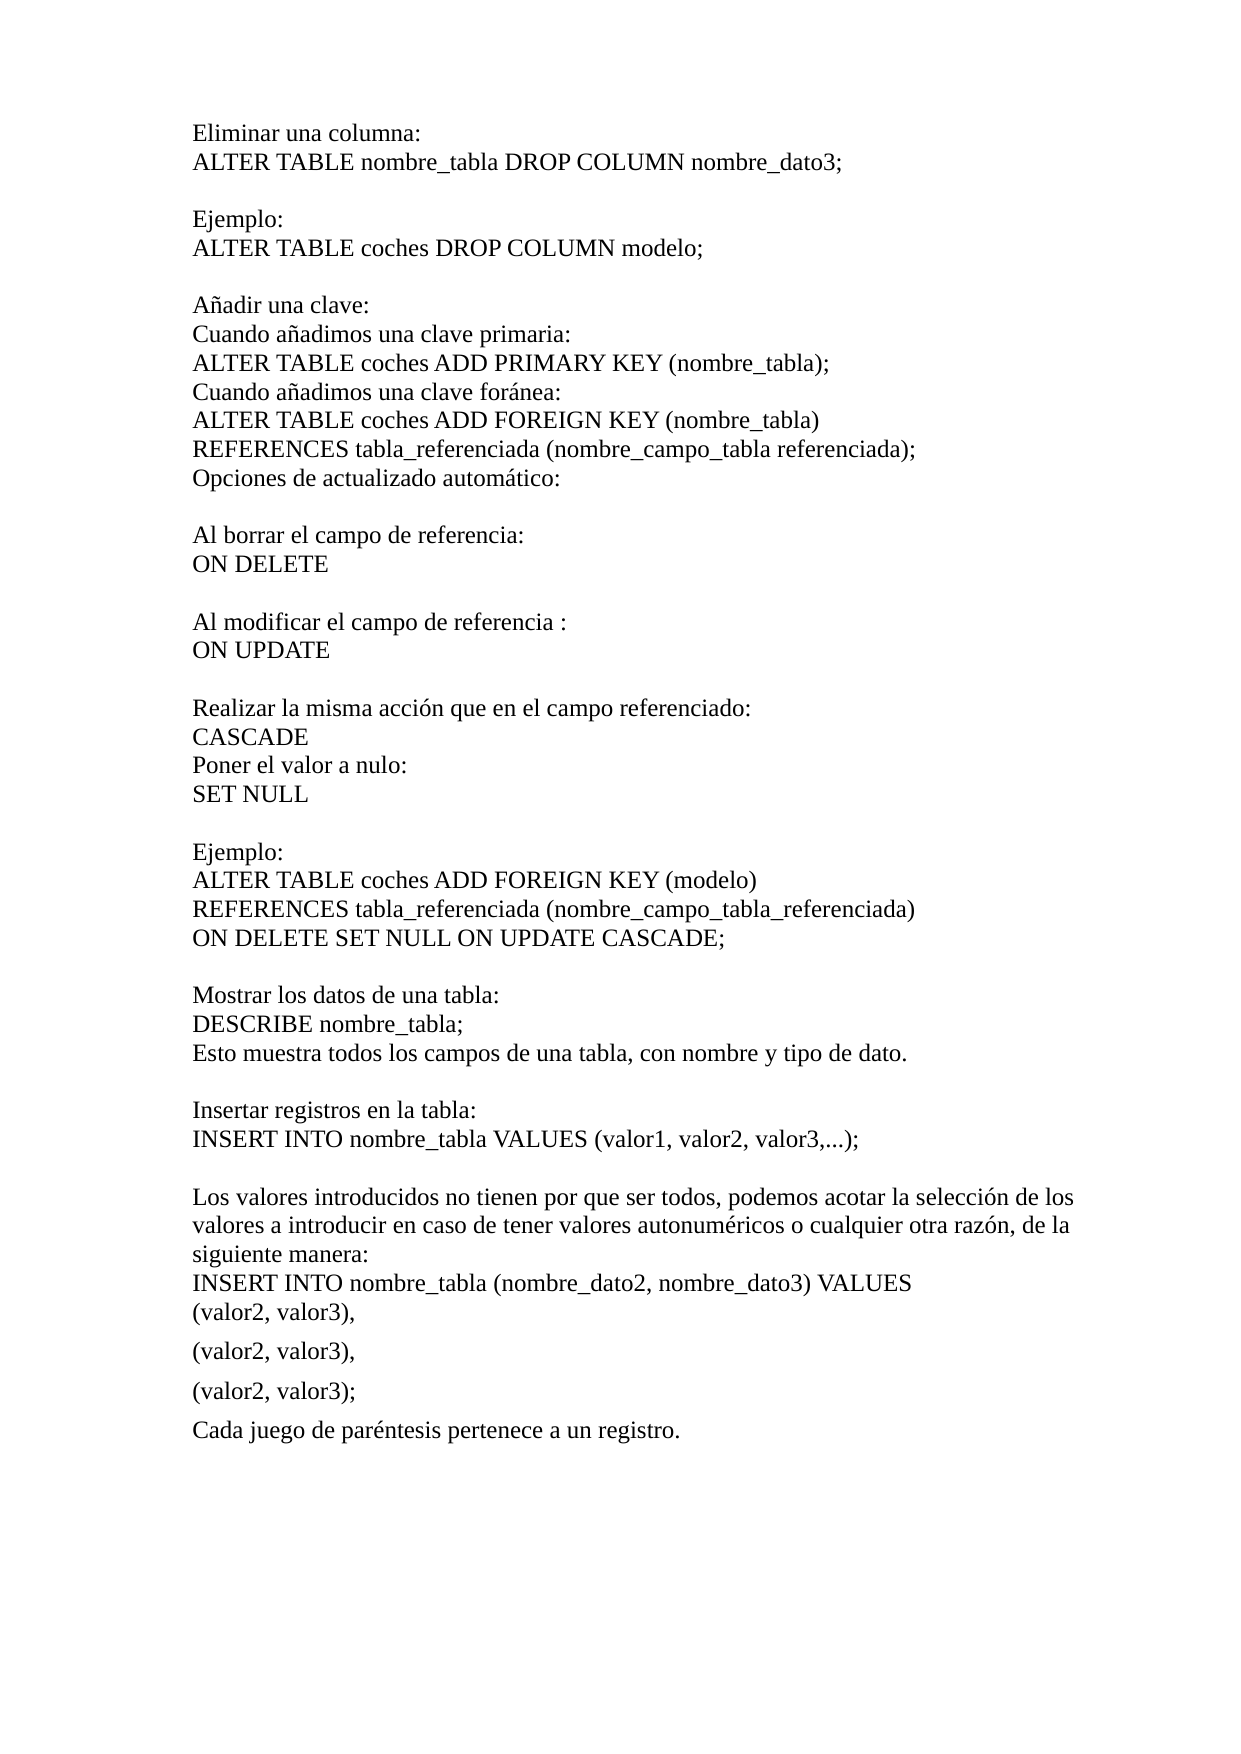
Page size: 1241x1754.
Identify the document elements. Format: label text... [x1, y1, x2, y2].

text ON DELETE SET NULL ON UPDATE CASCADE; [118, 923, 1122, 952]
text Insertar registros en la tabla: [118, 1096, 1122, 1124]
text Ejemplo: [118, 837, 1122, 866]
text Cuando añadimos una clave foránea: [118, 377, 1122, 406]
text (valor2, valor3), [118, 1297, 1122, 1326]
text Eliminar una columna: [118, 118, 1122, 147]
text REFERENCES tabla_referenciada (nombre_campo_tabla referenciada); [118, 434, 1122, 463]
text Esto muestra todos los campos de una tabla, con nombre y tipo de dato. [118, 1038, 1122, 1067]
text ALTER TABLE nombre_tabla DROP COLUMN nombre_dato3; [118, 147, 1122, 176]
text SET NULL [118, 779, 1122, 808]
text (valor2, valor3), [118, 1336, 1122, 1365]
text ALTER TABLE coches DROP COLUMN modelo; [118, 233, 1122, 262]
text ALTER TABLE coches ADD PRIMARY KEY (nombre_tabla); [118, 348, 1122, 377]
text Los valores introducidos no tienen por que ser todos, podemos acotar la selección de los valores a introducir en caso de tener valores autonuméricos o cualquier otra razón, de la siguiente manera: [118, 1182, 1122, 1268]
text REFERENCES tabla_referenciada (nombre_campo_tabla_referenciada) [118, 894, 1122, 923]
text ALTER TABLE coches ADD FOREIGN KEY (nombre_tabla) [118, 406, 1122, 434]
text CASCADE [118, 722, 1122, 751]
text ALTER TABLE coches ADD FOREIGN KEY (modelo) [118, 866, 1122, 894]
text Cada juego de paréntesis pertenece a un registro. [118, 1416, 1122, 1444]
text INSERT INTO nombre_tabla (nombre_dato2, nombre_dato3) VALUES [118, 1268, 1122, 1297]
text INSERT INTO nombre_tabla VALUES (valor1, valor2, valor3,...); [118, 1124, 1122, 1153]
text ON DELETE [118, 549, 1122, 578]
text Realizar la misma acción que en el campo referenciado: [118, 693, 1122, 722]
text Añadir una clave: [118, 291, 1122, 319]
text Mostrar los datos de una tabla: [118, 981, 1122, 1009]
text Poner el valor a nulo: [118, 751, 1122, 779]
text Al modificar el campo de referencia : [118, 607, 1122, 636]
text (valor2, valor3); [118, 1376, 1122, 1405]
text Cuando añadimos una clave primaria: [118, 319, 1122, 348]
text DESCRIBE nombre_tabla; [118, 1009, 1122, 1038]
text Ejemplo: [118, 204, 1122, 233]
text ON UPDATE [118, 636, 1122, 664]
text Opciones de actualizado automático: [118, 463, 1122, 492]
text Al borrar el campo de referencia: [118, 521, 1122, 549]
